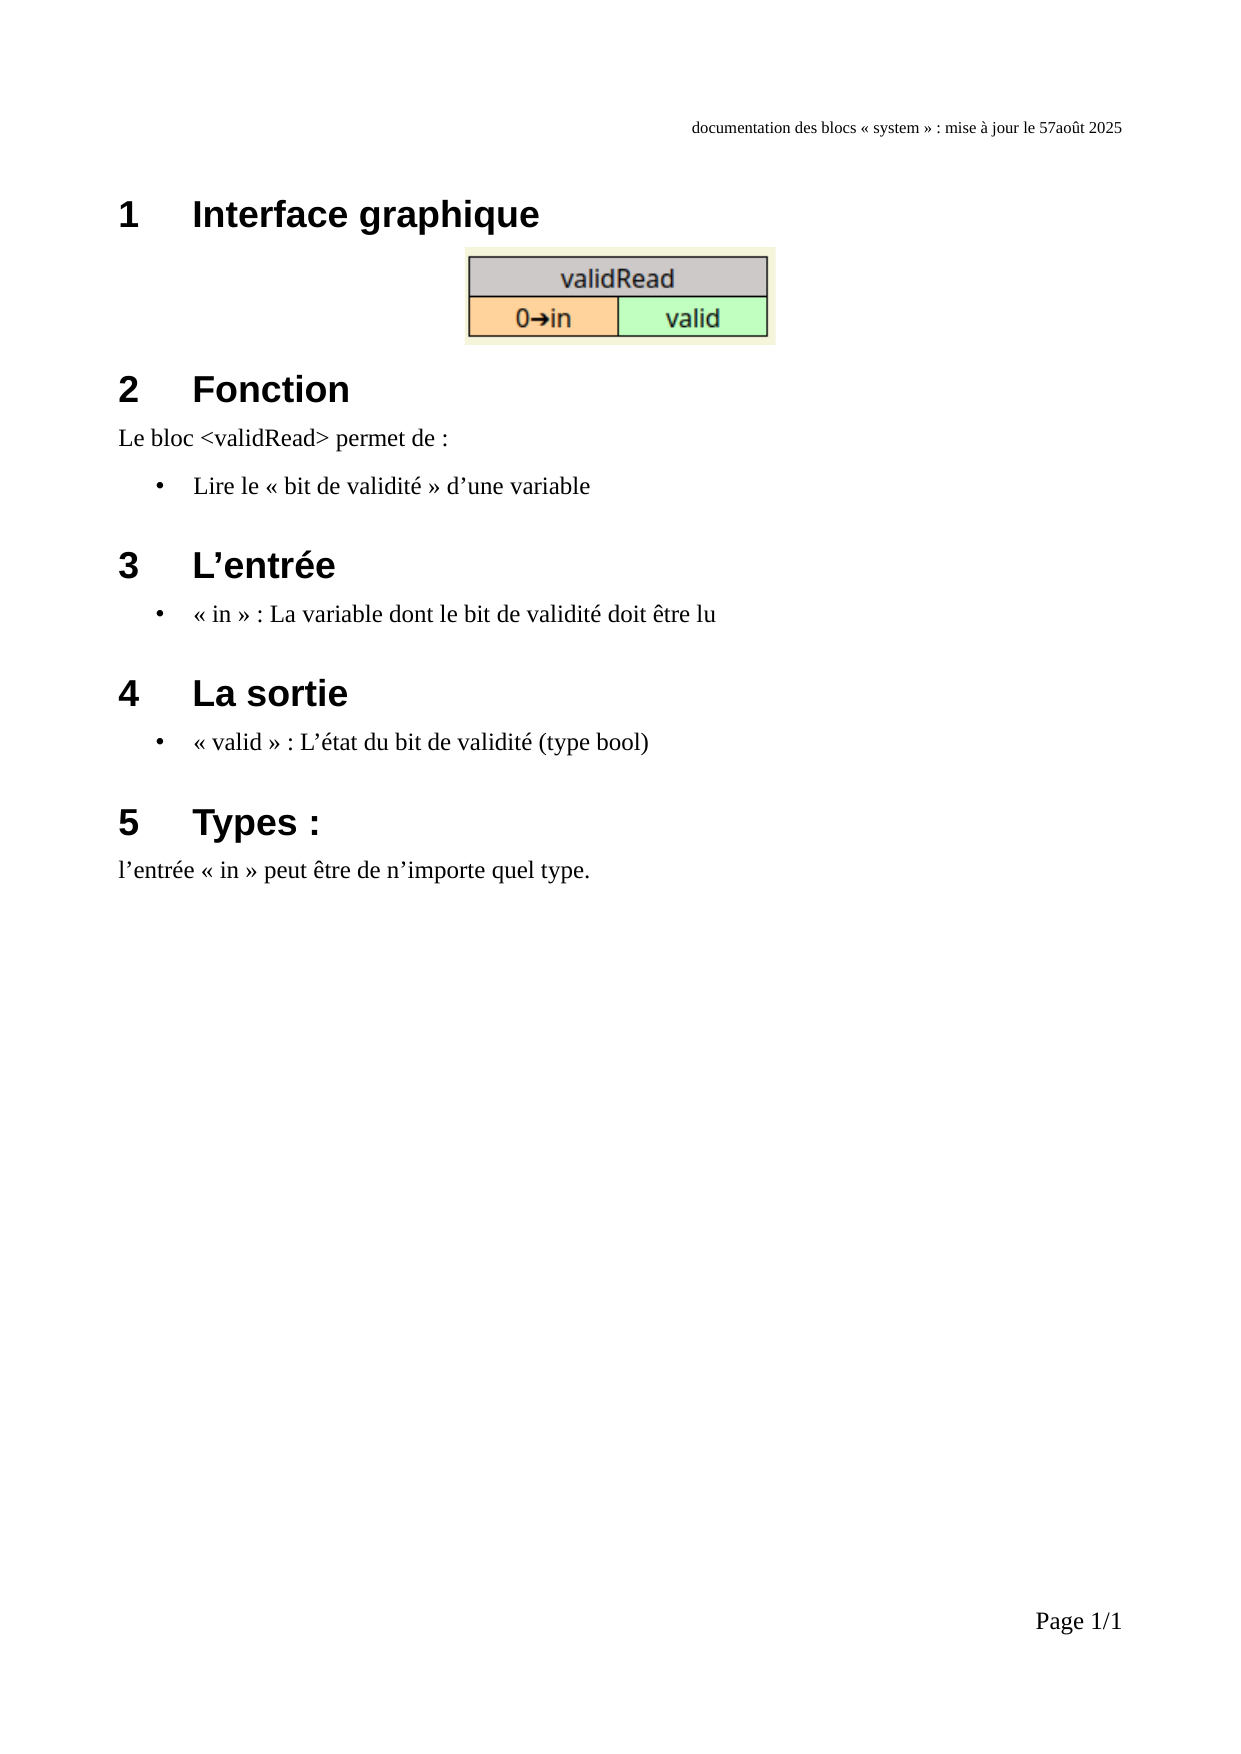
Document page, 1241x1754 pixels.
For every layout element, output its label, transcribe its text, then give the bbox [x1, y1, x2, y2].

list Lire le « bit de validité » d’une variable [156, 471, 1122, 499]
subtitle Interface graphique [118, 192, 1122, 235]
subtitle Fonction [118, 368, 1122, 411]
text Le bloc <validRead> permet de : [118, 423, 1122, 452]
subtitle L’entrée [118, 543, 1122, 587]
picture [464, 247, 776, 345]
text l’entrée « in » peut être de n’importe quel type. [118, 856, 1122, 884]
list « in » : La variable dont le bit de validité doit être lu [156, 599, 1122, 628]
list « valid » : L’état du bit de validité (type bool) [156, 727, 1122, 756]
subtitle Types : [118, 800, 1122, 843]
subtitle La sortie [118, 672, 1122, 715]
